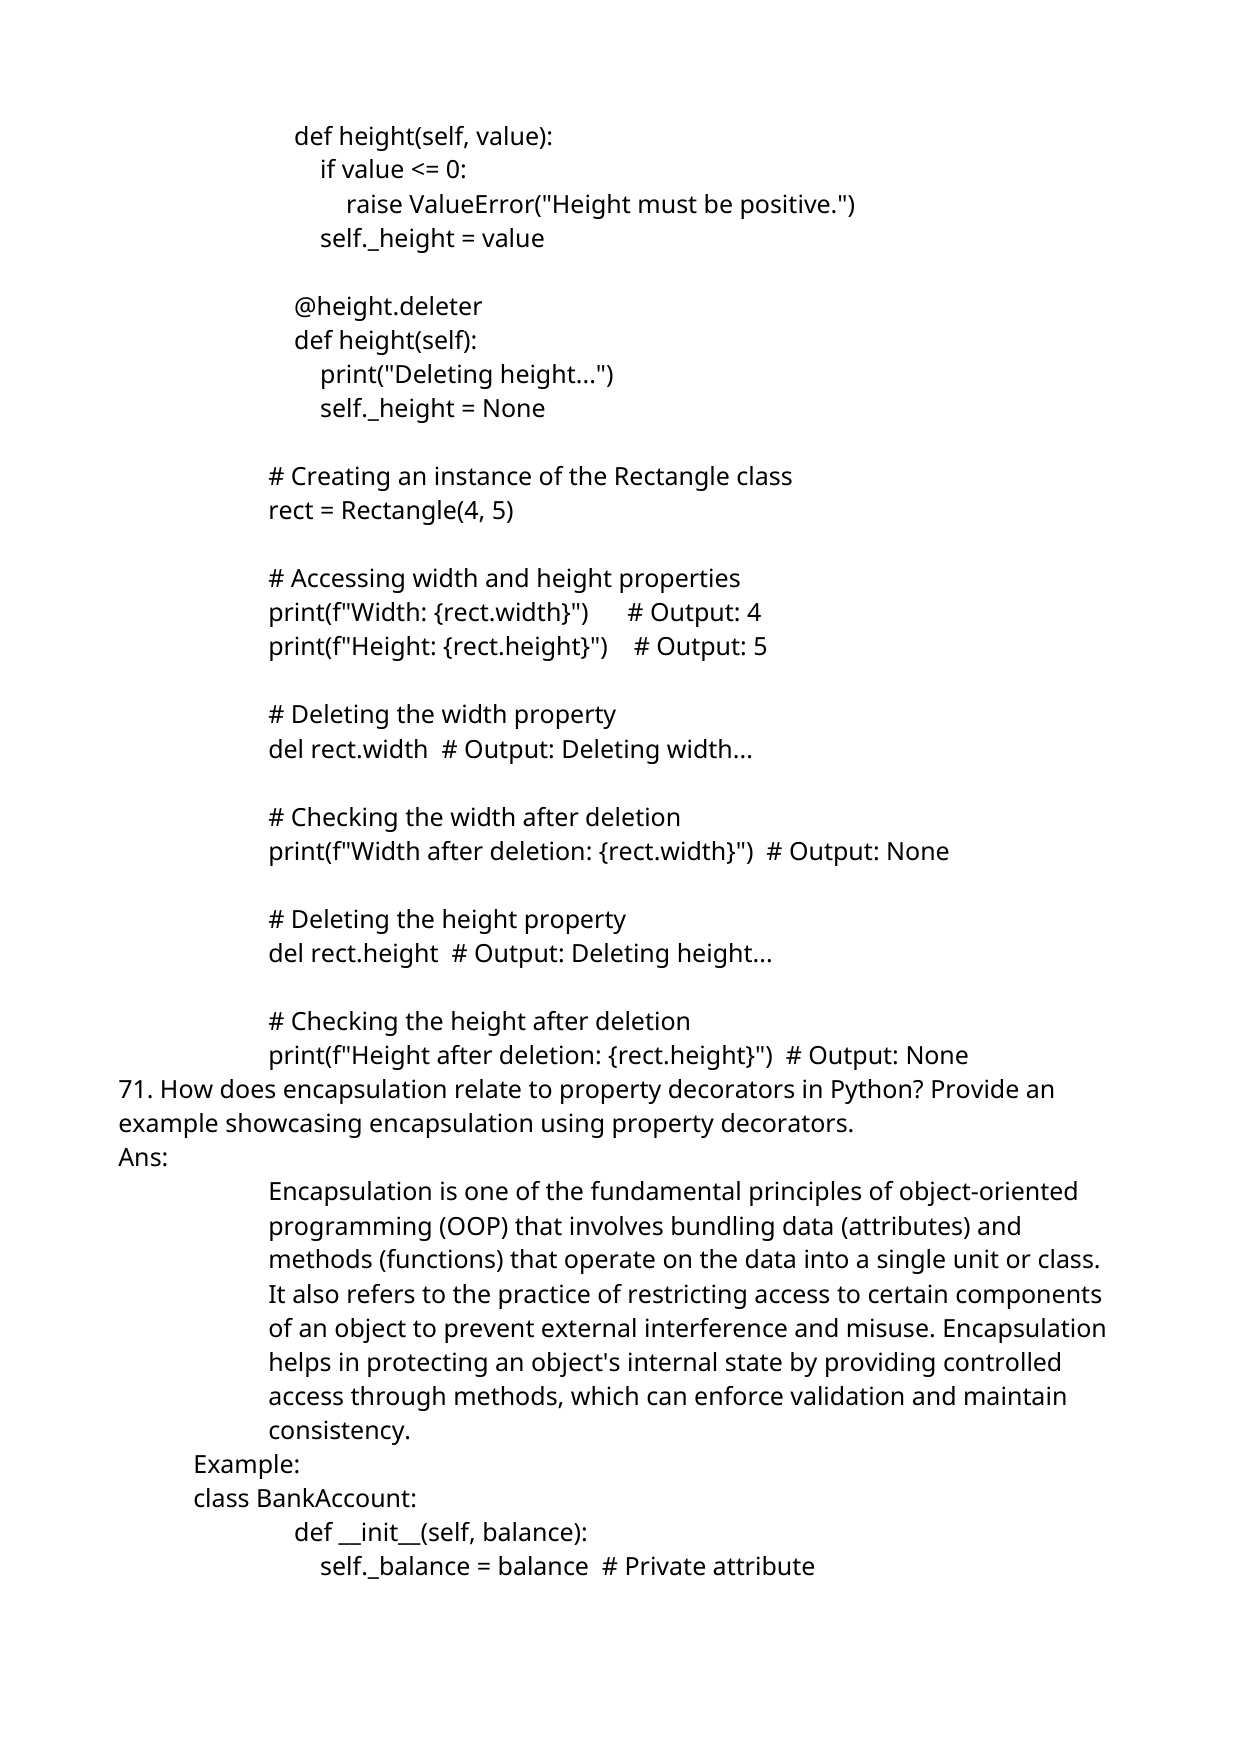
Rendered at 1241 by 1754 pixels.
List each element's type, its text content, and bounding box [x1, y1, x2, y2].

text # Checking the width after deletion [268, 799, 1122, 833]
text del rect.height # Output: Deleting height... [268, 936, 1122, 970]
text self._balance = balance # Private attribute [268, 1549, 1122, 1583]
text # Creating an instance of the Rectangle class [268, 459, 1122, 493]
text # Deleting the height property [268, 902, 1122, 936]
text Ans: [118, 1140, 1122, 1174]
text # Checking the height after deletion [268, 1004, 1122, 1038]
text 71. How does encapsulation relate to property decorators in Python? Provide an example showcasing encapsulation using property decorators. [118, 1072, 1122, 1140]
text Example: [193, 1447, 1122, 1481]
text # Deleting the width property [268, 697, 1122, 731]
text print("Deleting height...") [268, 357, 1122, 391]
text def height(self): [268, 322, 1122, 357]
text rect = Rectangle(4, 5) [268, 493, 1122, 527]
text del rect.width # Output: Deleting width... [268, 731, 1122, 765]
text self._height = None [268, 391, 1122, 425]
text self._height = value [268, 220, 1122, 254]
text @height.deleter [268, 288, 1122, 322]
text Encapsulation is one of the fundamental principles of object-oriented programming (OOP) that involves bundling data (attributes) and methods (functions) that operate on the data into a single unit or class. It also refers to the practice of restricting access to certain components of an object to prevent external interference and misuse. Encapsulation helps in protecting an object's internal state by providing controlled access through methods, which can enforce validation and maintain consistency. [268, 1174, 1122, 1447]
text # Accessing width and height properties [268, 561, 1122, 595]
text print(f"Width after deletion: {rect.width}") # Output: None [268, 833, 1122, 867]
text print(f"Height after deletion: {rect.height}") # Output: None [268, 1038, 1122, 1072]
text print(f"Width: {rect.width}") # Output: 4 [268, 595, 1122, 629]
text raise ValueError("Height must be positive.") [268, 186, 1122, 220]
text class BankAccount: [193, 1481, 1122, 1515]
text print(f"Height: {rect.height}") # Output: 5 [268, 629, 1122, 663]
text def __init__(self, balance): [268, 1515, 1122, 1549]
text def height(self, value): [268, 118, 1122, 152]
text if value <= 0: [268, 152, 1122, 186]
